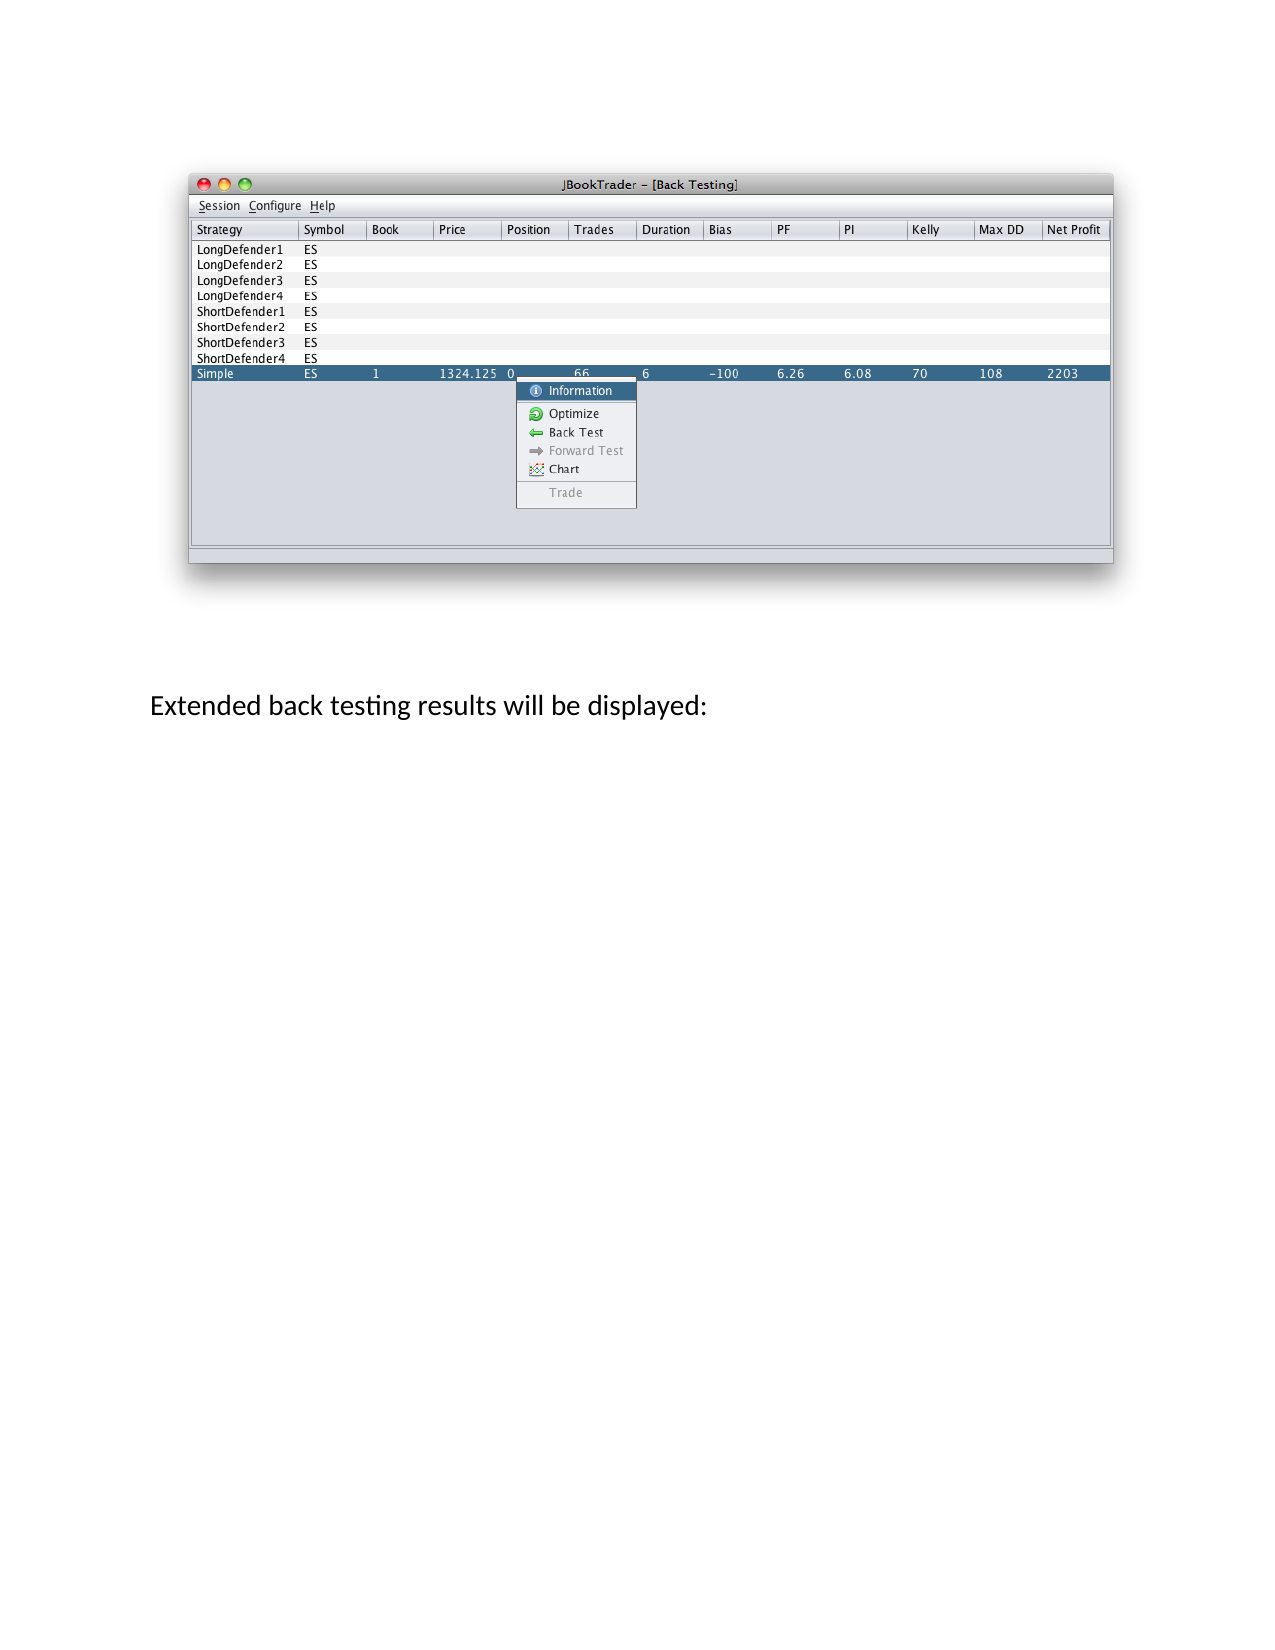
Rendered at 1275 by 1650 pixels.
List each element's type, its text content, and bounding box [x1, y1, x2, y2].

text Extended back testing results will be displayed: [150, 687, 1125, 723]
picture [150, 150, 1150, 616]
